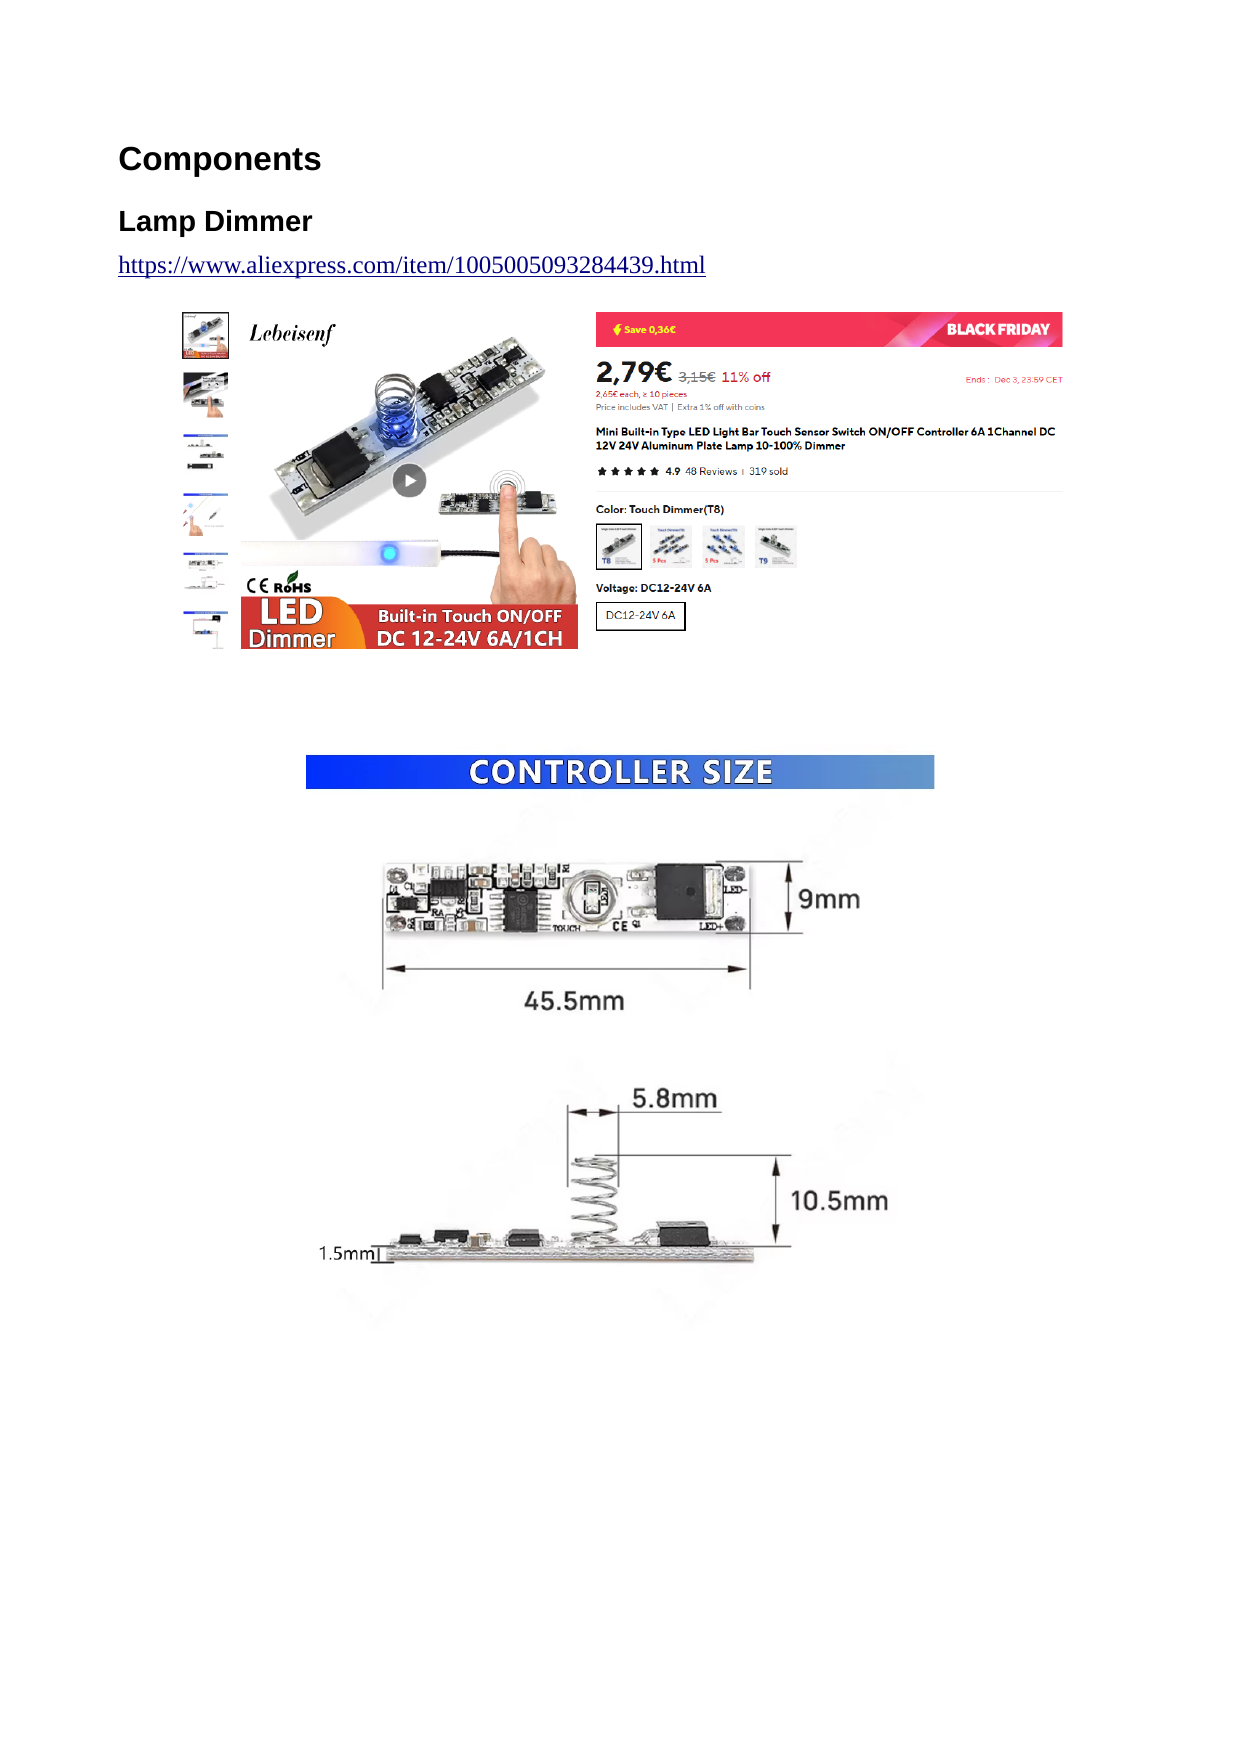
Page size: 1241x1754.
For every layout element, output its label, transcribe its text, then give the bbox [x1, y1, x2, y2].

text https://www.aliexpress.com/item/1005005093284439.html [118, 251, 1122, 279]
picture [306, 719, 935, 1348]
subtitle Lamp Dimmer [118, 204, 1122, 238]
subtitle Components [118, 139, 1122, 177]
picture [171, 298, 1070, 653]
